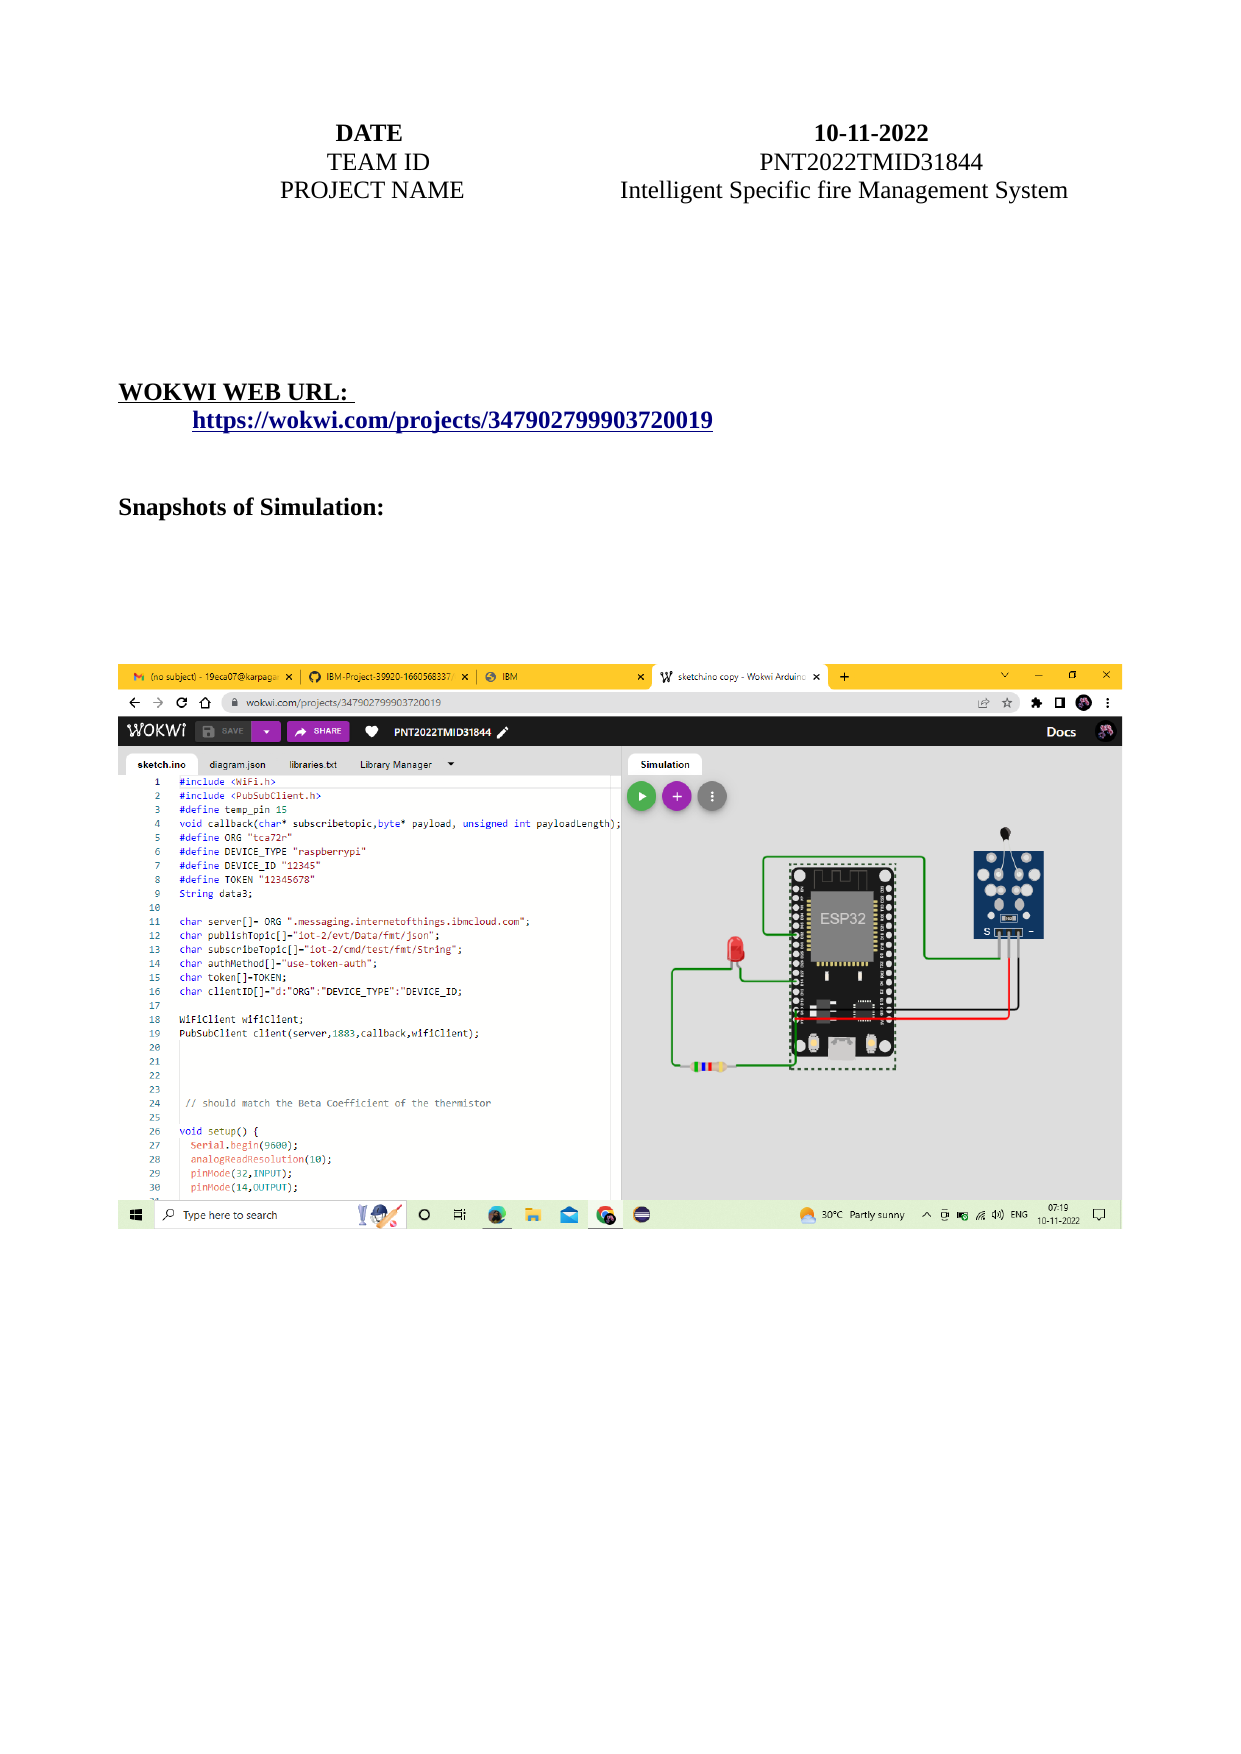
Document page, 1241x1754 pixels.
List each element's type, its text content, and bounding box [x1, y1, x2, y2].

table_cell TEAM ID [118, 147, 620, 176]
text WOKWI WEB URL: https://wokwi.com/projects/347902799903720019 [118, 377, 1122, 434]
table_cell Intelligent Specific fire Management System [620, 176, 1122, 204]
table_header 10-11-2022 [620, 118, 1122, 147]
table_cell PROJECT NAME [118, 176, 620, 204]
table_header DATE [118, 118, 620, 147]
table_cell PNT2022TMID31844 [620, 147, 1122, 176]
text Snapshots of Simulation: [118, 492, 1122, 521]
picture [118, 664, 1123, 1229]
